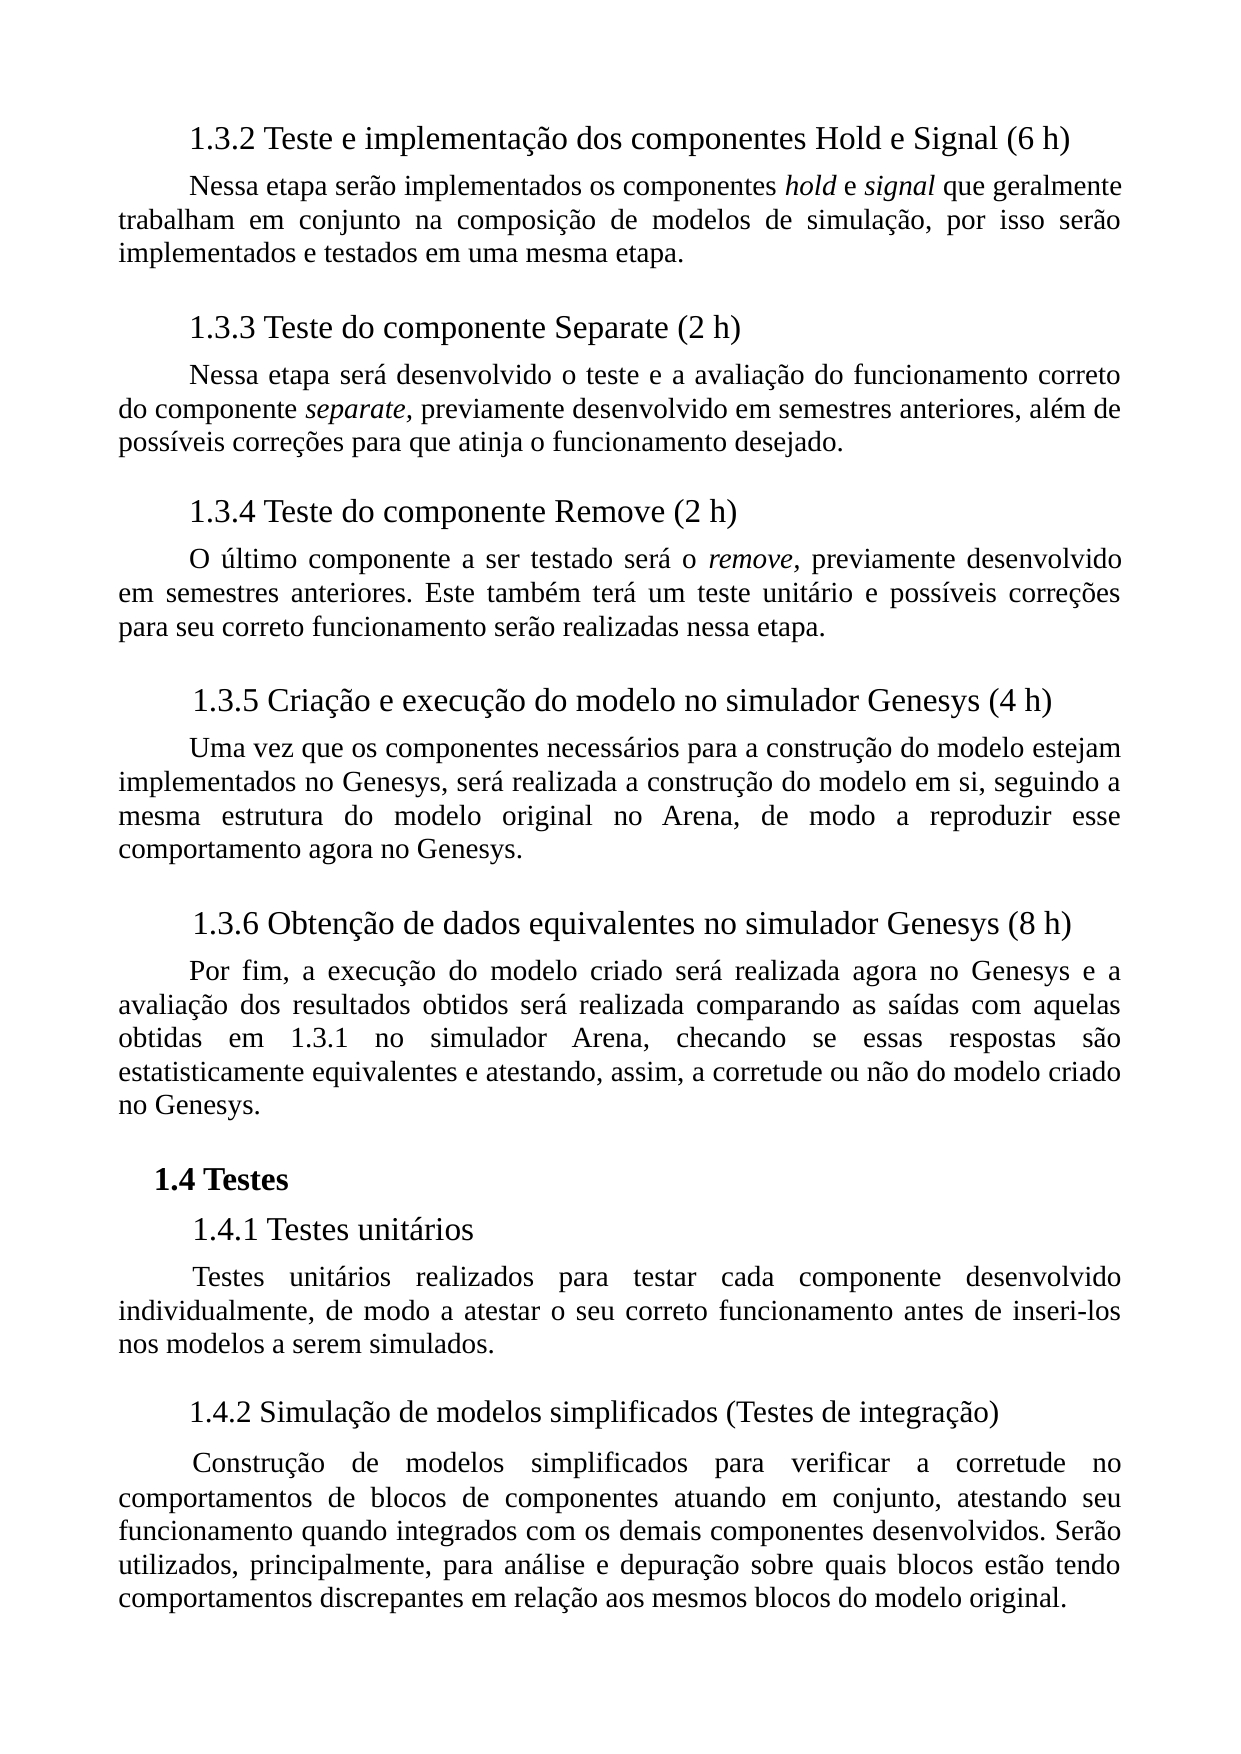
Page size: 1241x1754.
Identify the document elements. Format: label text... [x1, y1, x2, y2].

text 1.3.4 Teste do componente Remove (2 h) [118, 491, 1122, 530]
text 1.3.5 Criação e execução do modelo no simulador Genesys (4 h) [118, 681, 1122, 719]
text Testes unitários realizados para testar cada componente desenvolvido individualmente, de modo a atestar o seu correto funcionamento antes de inseri-los nos modelos a serem simulados. [118, 1259, 1122, 1360]
text Por fim, a execução do modelo criado será realizada agora no Genesys e a avaliação dos resultados obtidos será realizada comparando as saídas com aquelas obtidas em 1.3.1 no simulador Arena, checando se essas respostas são estatisticamente equivalentes e atestando, assim, a corretude ou não do modelo criado no Genesys. [118, 953, 1122, 1121]
text 1.4.1 Testes unitários [118, 1209, 1122, 1248]
text Construção de modelos simplificados para verificar a corretude no comportamentos de blocos de componentes atuando em conjunto, atestando seu funcionamento quando integrados com os demais componentes desenvolvidos. Serão utilizados, principalmente, para análise e depuração sobre quais blocos estão tendo comportamentos discrepantes em relação aos mesmos blocos do modelo original. [118, 1441, 1122, 1614]
text O último componente a ser testado será o remove, previamente desenvolvido em semestres anteriores. Este também terá um teste unitário e possíveis correções para seu correto funcionamento serão realizadas nessa etapa. [118, 542, 1122, 642]
text 1.3.6 Obtenção de dados equivalentes no simulador Genesys (8 h) [118, 903, 1122, 941]
text Uma vez que os componentes necessários para a construção do modelo estejam implementados no Genesys, será realizada a construção do modelo em si, seguindo a mesma estrutura do modelo original no Arena, de modo a reproduzir esse comportamento agora no Genesys. [118, 731, 1122, 865]
text 1.3.3 Teste do componente Separate (2 h) [118, 307, 1122, 346]
text 1.3.2 Teste e implementação dos componentes Hold e Signal (6 h) [118, 118, 1122, 156]
text Nessa etapa será desenvolvido o teste e a avaliação do funcionamento correto do componente separate, previamente desenvolvido em semestres anteriores, além de possíveis correções para que atinja o funcionamento desejado. [118, 357, 1122, 458]
text 1.4 Testes [153, 1159, 1122, 1198]
text Nessa etapa serão implementados os componentes hold e signal que geralmente trabalham em conjunto na composição de modelos de simulação, por isso serão implementados e testados em uma mesma etapa. [118, 168, 1122, 269]
text 1.4.2 Simulação de modelos simplificados (Testes de integração) [189, 1394, 1122, 1429]
